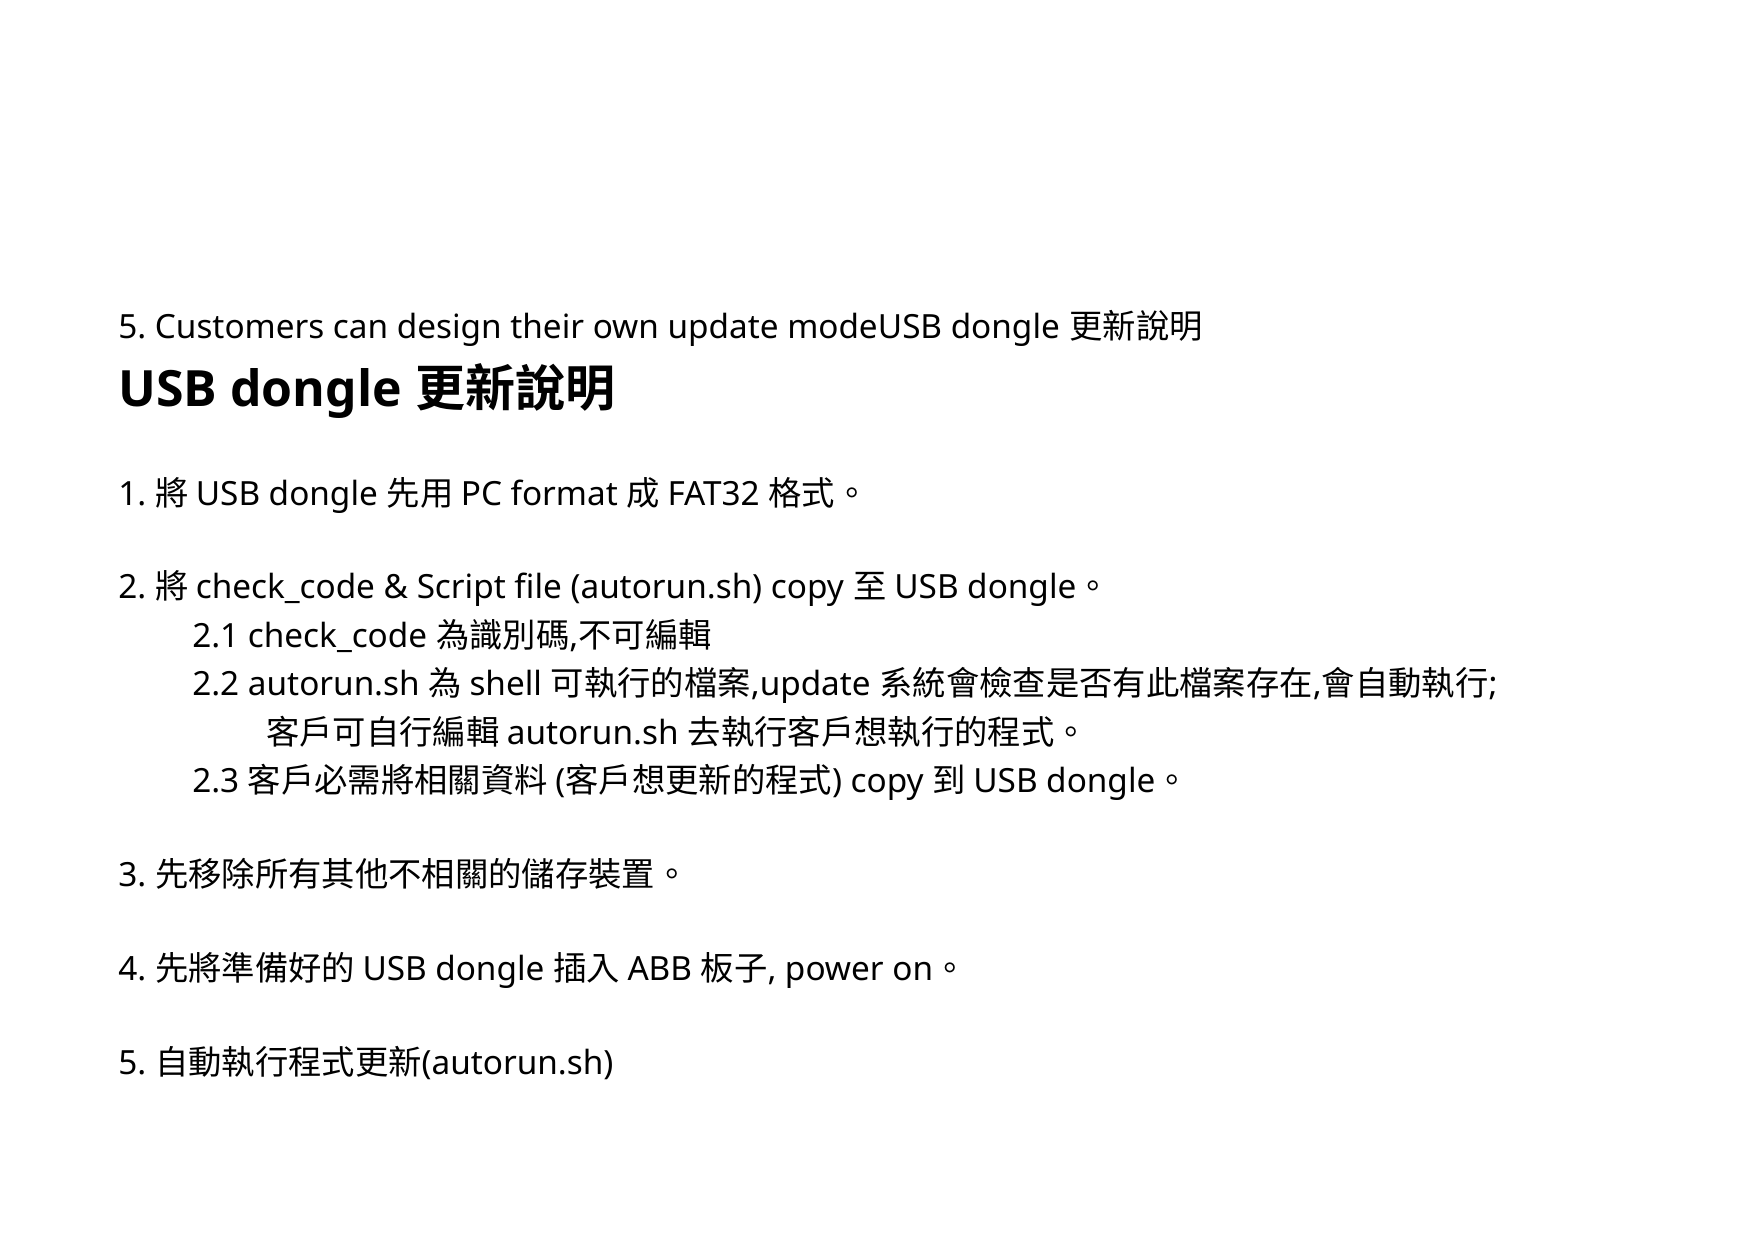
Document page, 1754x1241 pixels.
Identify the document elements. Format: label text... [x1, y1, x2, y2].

text USB dongle 更新說明 [118, 348, 1636, 421]
text 5. 自動執行程式更新(autorun.sh) [118, 1036, 1636, 1084]
text 5. Customers can design their own update modeUSB dongle 更新說明 [118, 300, 1636, 348]
text 2.3 客戶必需將相關資料 (客戶想更新的程式) copy 到 USB dongle。 [118, 754, 1636, 802]
text 1. 將 USB dongle 先用 PC format 成 FAT32 格式。 [118, 466, 1636, 515]
text 2. 將 check_code & Script file (autorun.sh) copy 至 USB dongle。 [118, 560, 1636, 609]
text 3. 先移除所有其他不相關的儲存裝置。 [118, 848, 1636, 896]
text 4. 先將準備好的 USB dongle 插入 ABB 板子, power on。 [118, 942, 1636, 990]
text 2.1 check_code 為識別碼,不可編輯 [118, 609, 1636, 657]
text 2.2 autorun.sh 為 shell 可執行的檔案,update 系統會檢查是否有此檔案存在,會自動執行; [118, 657, 1636, 706]
text 客戶可自行編輯 autorun.sh 去執行客戶想執行的程式。 [118, 706, 1636, 754]
